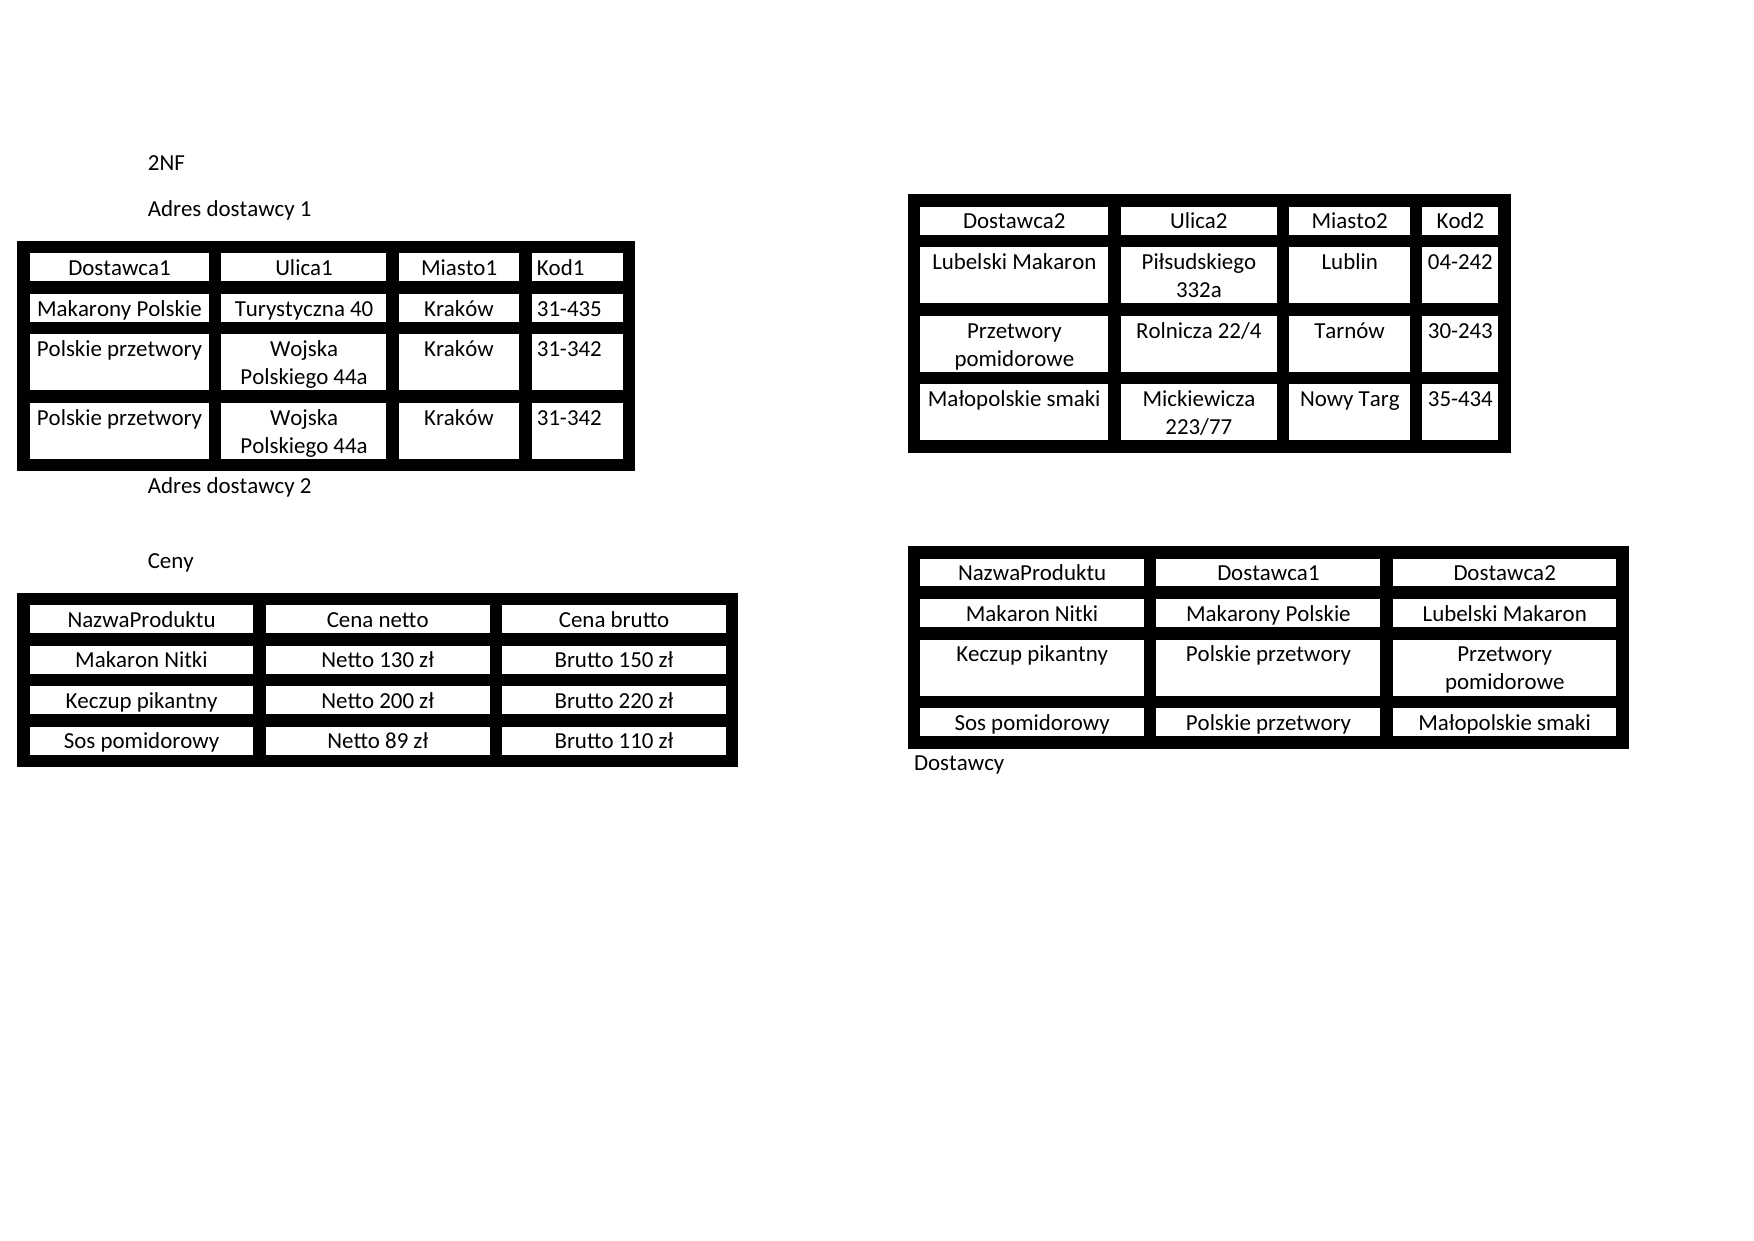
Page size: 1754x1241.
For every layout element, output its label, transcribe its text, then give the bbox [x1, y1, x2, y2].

table_cell 04-242 [1422, 247, 1498, 303]
table_cell Netto 130 zł [266, 646, 490, 673]
table_cell Turystyczna 40 [221, 294, 386, 322]
table_header Ulica2 [1121, 207, 1277, 235]
table_cell Małopolskie smaki [920, 384, 1108, 440]
table_header Cena brutto [502, 605, 726, 633]
table_cell Wojska Polskiego 44a [221, 334, 386, 390]
table_cell Kraków [399, 294, 519, 322]
table_cell Rolnicza 22/4 [1121, 316, 1277, 372]
text Adres dostawcy 2 [148, 471, 840, 499]
table_cell Sos pomidorowy [30, 727, 253, 754]
table_cell Tarnów [1289, 316, 1410, 372]
table_cell Polskie przetwory [1156, 708, 1380, 736]
table_cell Przetwory pomidorowe [920, 316, 1108, 372]
table_header Dostawca2 [1393, 559, 1616, 586]
table_header Miasto2 [1289, 207, 1410, 235]
table_cell Kraków [399, 403, 519, 459]
table_cell Polskie przetwory [30, 403, 209, 459]
table_header Dostawca2 [920, 207, 1108, 235]
table_header Ulica1 [221, 253, 386, 281]
table_cell Wojska Polskiego 44a [221, 403, 386, 459]
table_cell Keczup pikantny [920, 640, 1144, 696]
table_cell Nowy Targ [1289, 384, 1410, 440]
table_cell Lublin [1289, 247, 1410, 303]
table_cell Mickiewicza 223/77 [1121, 384, 1277, 440]
table_header Miasto1 [399, 253, 519, 281]
text Dostawcy [914, 749, 1606, 777]
table_cell Lubelski Makaron [1393, 599, 1616, 627]
table_cell Makaron Nitki [920, 599, 1144, 627]
table_cell Brutto 150 zł [502, 646, 726, 673]
table_cell Kraków [399, 334, 519, 390]
table_cell Brutto 110 zł [502, 727, 726, 754]
table_header NazwaProduktu [30, 605, 253, 633]
table_cell Małopolskie smaki [1393, 708, 1616, 736]
table_cell Makarony Polskie [1156, 599, 1380, 627]
table_header Dostawca1 [30, 253, 209, 281]
table_cell Przetwory pomidorowe [1393, 640, 1616, 696]
table_cell Keczup pikantny [30, 686, 253, 714]
table_cell 30-243 [1422, 316, 1498, 372]
table_cell 35-434 [1422, 384, 1498, 440]
table_header Kod1 [532, 253, 623, 281]
text Ceny [148, 546, 840, 574]
table_header Cena netto [266, 605, 490, 633]
table_cell 31-342 [532, 334, 623, 390]
table_cell 31-435 [532, 294, 623, 322]
table_header Dostawca1 [1156, 559, 1380, 586]
table_header Kod2 [1422, 207, 1498, 235]
table_cell Piłsudskiego 332a [1121, 247, 1277, 303]
text 2NF [148, 148, 1606, 176]
table_cell Netto 200 zł [266, 686, 490, 714]
table_cell Sos pomidorowy [920, 708, 1144, 736]
text Adres dostawcy 1 [148, 194, 840, 222]
table_cell Makarony Polskie [30, 294, 209, 322]
table_cell Lubelski Makaron [920, 247, 1108, 303]
table_cell Brutto 220 zł [502, 686, 726, 714]
table_header NazwaProduktu [920, 559, 1144, 586]
table_cell Polskie przetwory [1156, 640, 1380, 696]
table_cell 31-342 [532, 403, 623, 459]
table_cell Polskie przetwory [30, 334, 209, 390]
table_cell Netto 89 zł [266, 727, 490, 754]
table_cell Makaron Nitki [30, 646, 253, 673]
